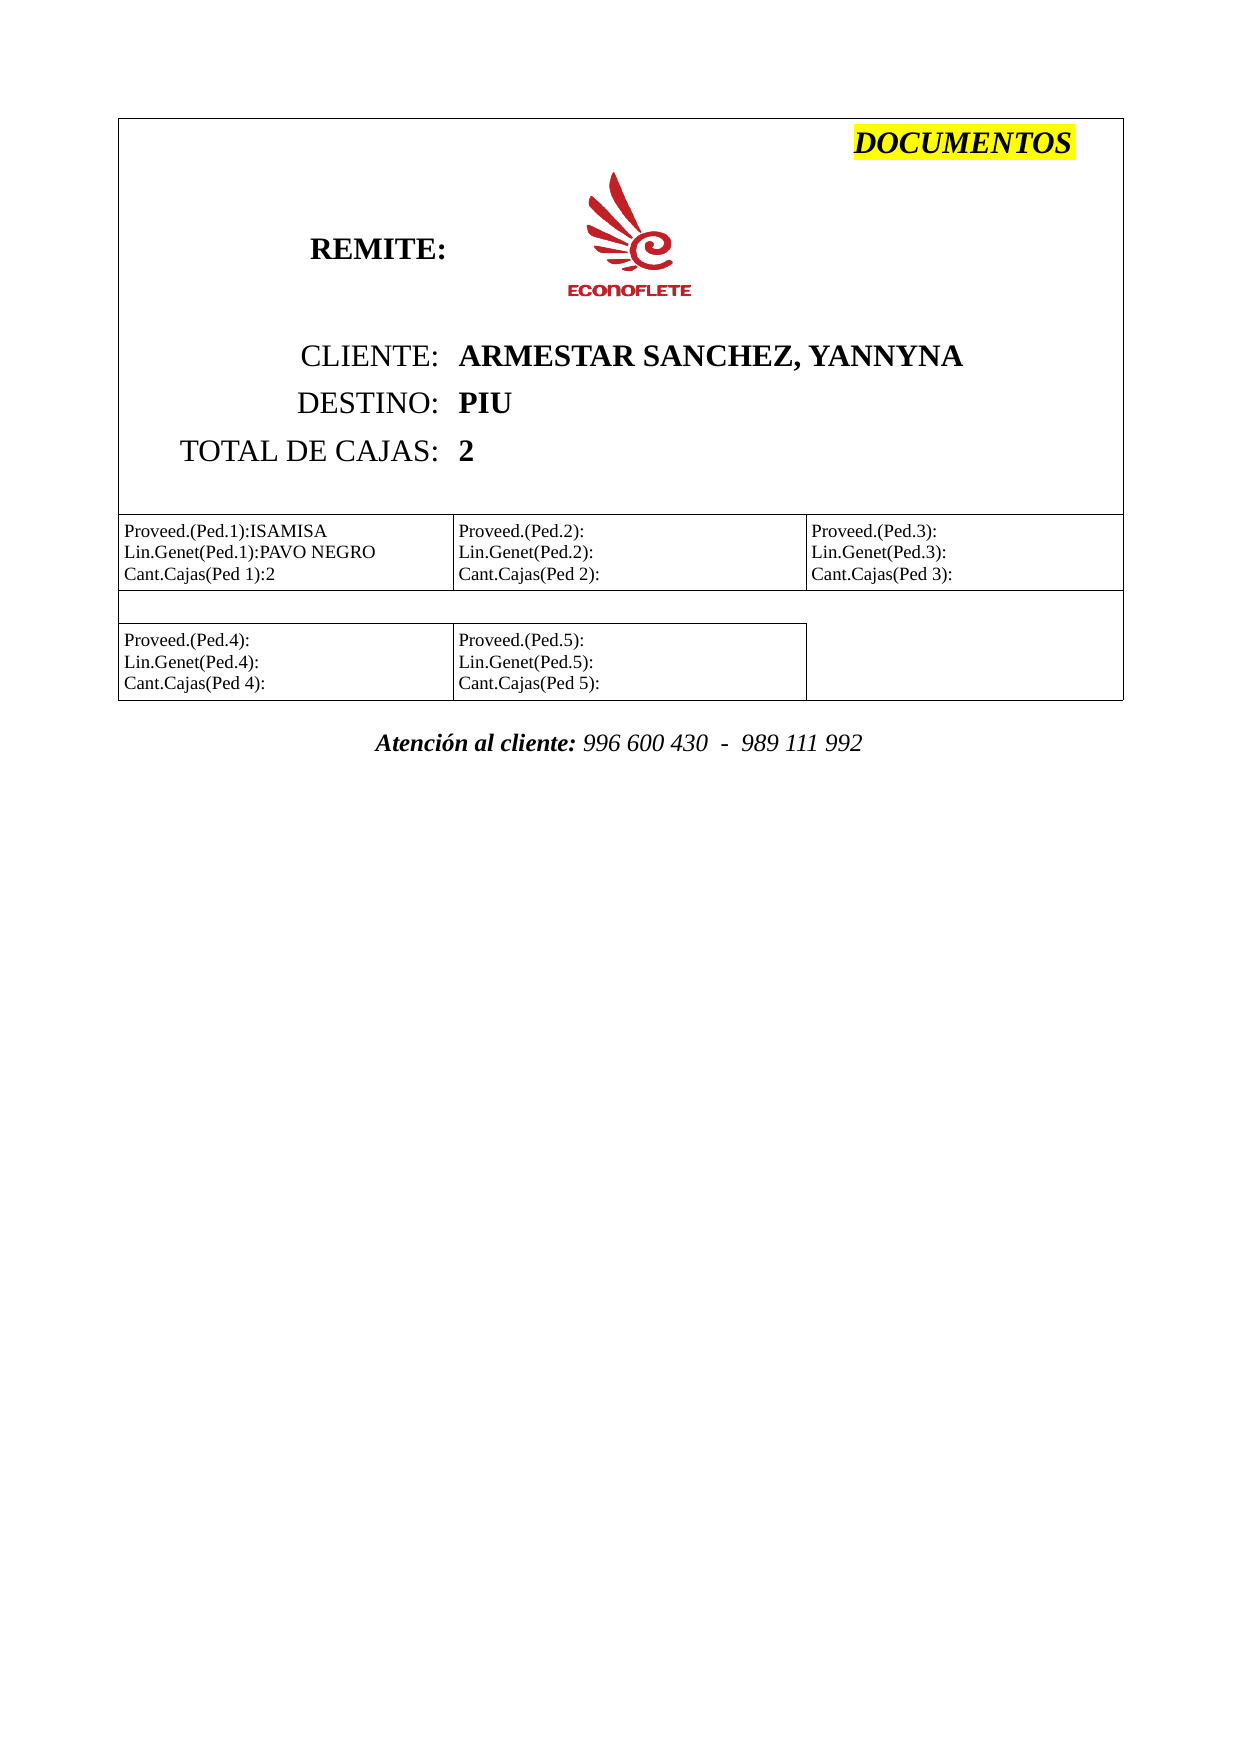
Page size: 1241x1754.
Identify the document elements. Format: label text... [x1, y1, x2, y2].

table_cell TOTAL DE CAJAS: [119, 426, 453, 474]
table_cell CLIENTE: [119, 332, 453, 379]
table_header [453, 119, 806, 166]
table_cell REMITE: [119, 166, 453, 332]
text Atención al cliente: 996 600 430 - 989 111 992 [118, 728, 1122, 757]
table_cell [806, 379, 1123, 426]
table_cell [453, 474, 806, 514]
table_cell Proveed.(Ped.5): Lin.Genet(Ped.5): Cant.Cajas(Ped 5): [454, 624, 806, 699]
table_cell DESTINO: [119, 379, 453, 426]
table_cell [806, 591, 1123, 623]
table_cell Proveed.(Ped.2): Lin.Genet(Ped.2): Cant.Cajas(Ped 2): [454, 515, 806, 590]
table_cell PIU [453, 379, 806, 426]
table_cell [453, 591, 806, 623]
table_cell Proveed.(Ped.3): Lin.Genet(Ped.3): Cant.Cajas(Ped 3): [807, 515, 1123, 590]
picture [552, 171, 707, 297]
table_cell [119, 474, 453, 514]
table_cell [806, 166, 1123, 332]
table_cell ARMESTAR SANCHEZ, YANNYNA [453, 332, 1123, 379]
table_header DOCUMENTOS [806, 119, 1123, 166]
table_cell [453, 166, 806, 332]
table_cell Proveed.(Ped.4): Lin.Genet(Ped.4): Cant.Cajas(Ped 4): [119, 624, 453, 699]
table_cell 2 [453, 426, 1123, 474]
table_cell [119, 591, 453, 623]
table_cell [806, 474, 1123, 514]
table_cell [807, 623, 1123, 699]
table_cell Proveed.(Ped.1):ISAMISA Lin.Genet(Ped.1):PAVO NEGRO Cant.Cajas(Ped 1):2 [119, 515, 453, 590]
table_header [119, 119, 453, 166]
